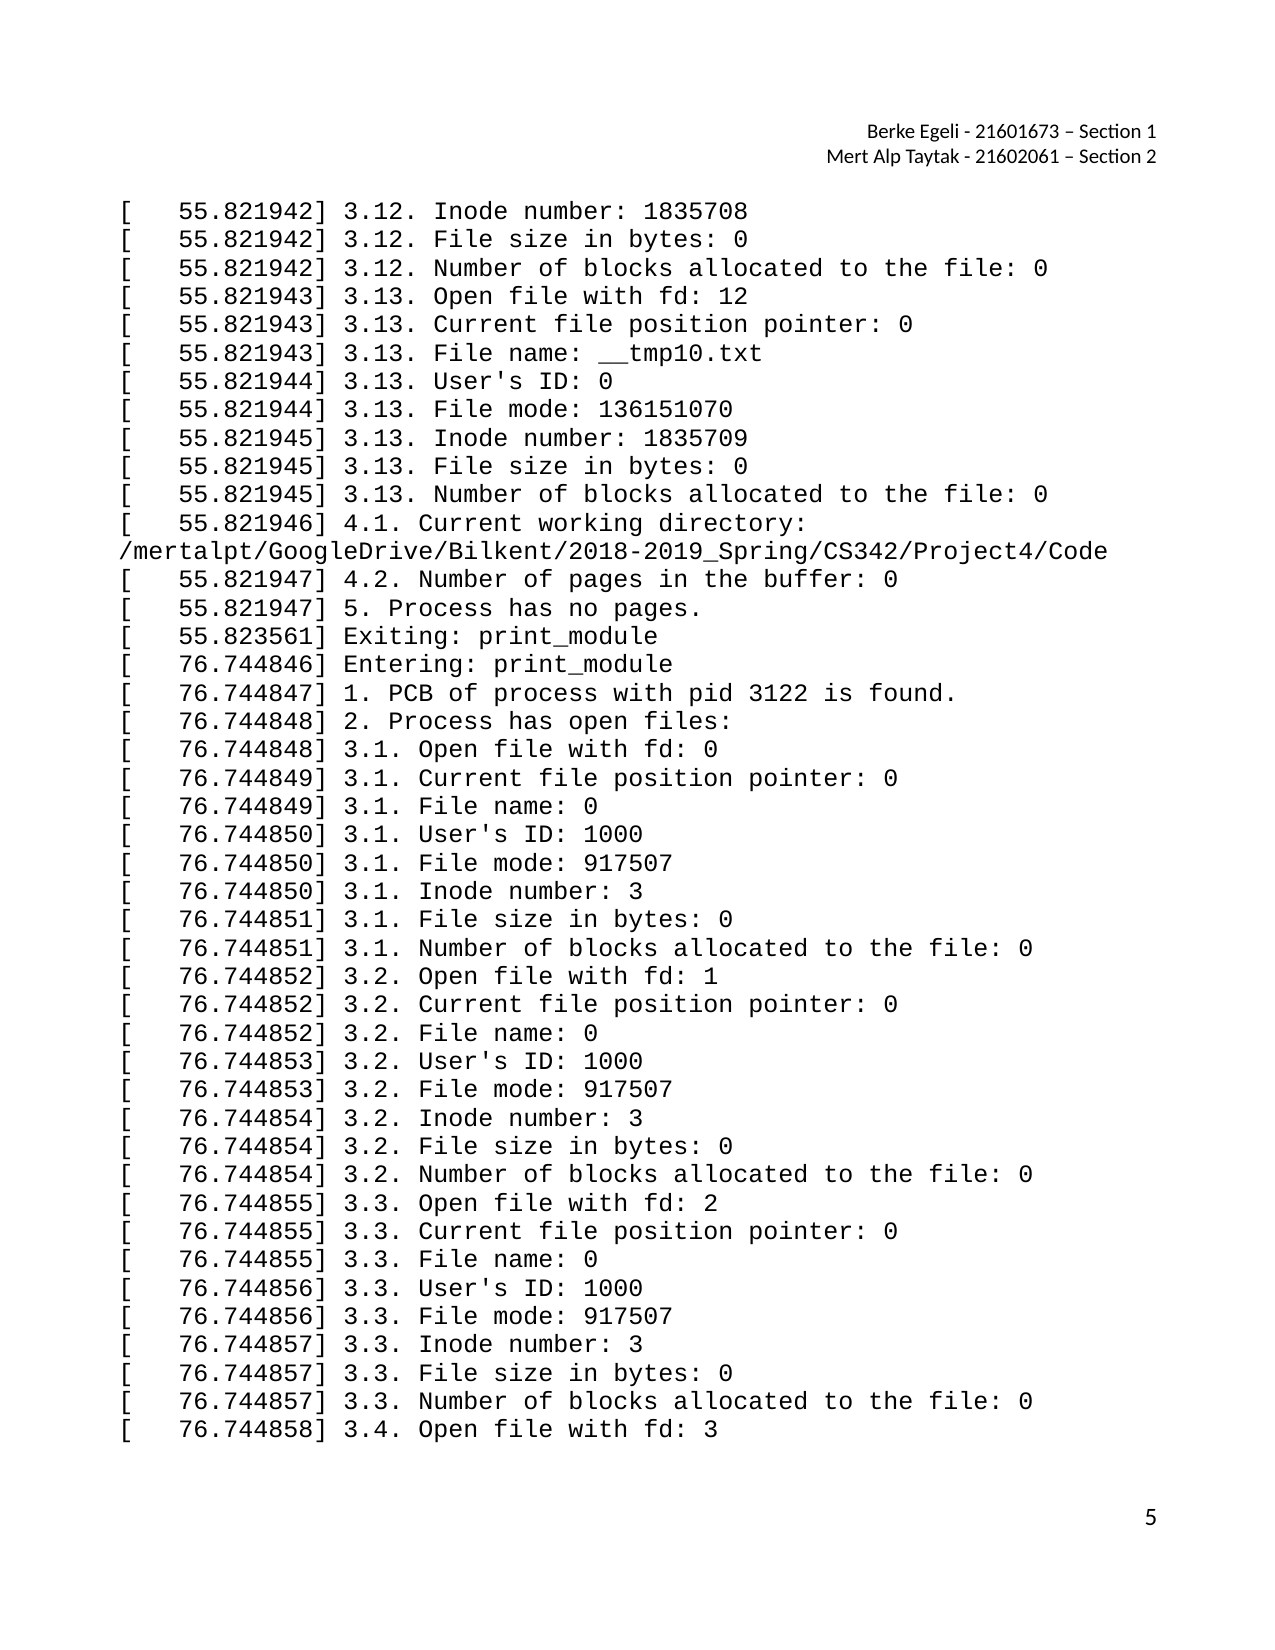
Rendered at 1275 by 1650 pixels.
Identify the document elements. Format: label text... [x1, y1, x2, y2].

text [ 55.821942] 3.12. Number of blocks allocated to the file: 0 [118, 255, 1157, 283]
text [ 76.744857] 3.3. File size in bytes: 0 [118, 1360, 1157, 1388]
text [ 76.744857] 3.3. Number of blocks allocated to the file: 0 [118, 1388, 1157, 1417]
text [ 76.744855] 3.3. Open file with fd: 2 [118, 1190, 1157, 1218]
text [ 76.744855] 3.3. File name: 0 [118, 1247, 1157, 1275]
text [ 76.744858] 3.4. Open file with fd: 3 [118, 1417, 1157, 1445]
text [ 76.744857] 3.3. Inode number: 3 [118, 1332, 1157, 1360]
text [ 76.744855] 3.3. Current file position pointer: 0 [118, 1218, 1157, 1247]
text [ 76.744848] 3.1. Open file with fd: 0 [118, 737, 1157, 765]
text [ 76.744847] 1. PCB of process with pid 3122 is found. [118, 680, 1157, 708]
text [ 76.744854] 3.2. Number of blocks allocated to the file: 0 [118, 1162, 1157, 1190]
text [ 55.821942] 3.12. File size in bytes: 0 [118, 227, 1157, 255]
text [ 55.821943] 3.13. File name: __tmp10.txt [118, 340, 1157, 368]
text [ 55.821943] 3.13. Current file position pointer: 0 [118, 312, 1157, 340]
text [ 55.821947] 5. Process has no pages. [118, 595, 1157, 623]
text [ 55.821944] 3.13. User's ID: 0 [118, 368, 1157, 397]
text [ 76.744852] 3.2. File name: 0 [118, 1020, 1157, 1048]
text [ 76.744856] 3.3. User's ID: 1000 [118, 1275, 1157, 1303]
text [ 76.744856] 3.3. File mode: 917507 [118, 1303, 1157, 1332]
text [ 55.821942] 3.12. Inode number: 1835708 [118, 198, 1157, 227]
text [ 76.744851] 3.1. File size in bytes: 0 [118, 907, 1157, 935]
text [ 55.821945] 3.13. File size in bytes: 0 [118, 453, 1157, 482]
text [ 76.744848] 2. Process has open files: [118, 708, 1157, 737]
text [ 76.744850] 3.1. User's ID: 1000 [118, 822, 1157, 850]
text [ 76.744854] 3.2. File size in bytes: 0 [118, 1133, 1157, 1162]
text [ 76.744849] 3.1. File name: 0 [118, 793, 1157, 822]
text [ 76.744846] Entering: print_module [118, 652, 1157, 680]
text [ 76.744854] 3.2. Inode number: 3 [118, 1105, 1157, 1133]
text [ 55.821947] 4.2. Number of pages in the buffer: 0 [118, 567, 1157, 595]
text [ 76.744852] 3.2. Open file with fd: 1 [118, 963, 1157, 992]
text [ 55.821943] 3.13. Open file with fd: 12 [118, 283, 1157, 312]
text [ 55.823561] Exiting: print_module [118, 623, 1157, 652]
text [ 76.744852] 3.2. Current file position pointer: 0 [118, 992, 1157, 1020]
text [ 76.744853] 3.2. User's ID: 1000 [118, 1048, 1157, 1077]
text [ 76.744850] 3.1. File mode: 917507 [118, 850, 1157, 878]
text [ 76.744853] 3.2. File mode: 917507 [118, 1077, 1157, 1105]
text [ 76.744849] 3.1. Current file position pointer: 0 [118, 765, 1157, 793]
text [ 55.821946] 4.1. Current working directory: /mertalpt/GoogleDrive/Bilkent/2018-2019_Spring/CS342/Project4/Code [118, 510, 1157, 567]
text [ 55.821945] 3.13. Number of blocks allocated to the file: 0 [118, 482, 1157, 510]
text [ 55.821945] 3.13. Inode number: 1835709 [118, 425, 1157, 453]
text [ 55.821944] 3.13. File mode: 136151070 [118, 397, 1157, 425]
text [ 76.744850] 3.1. Inode number: 3 [118, 878, 1157, 907]
text [ 76.744851] 3.1. Number of blocks allocated to the file: 0 [118, 935, 1157, 963]
